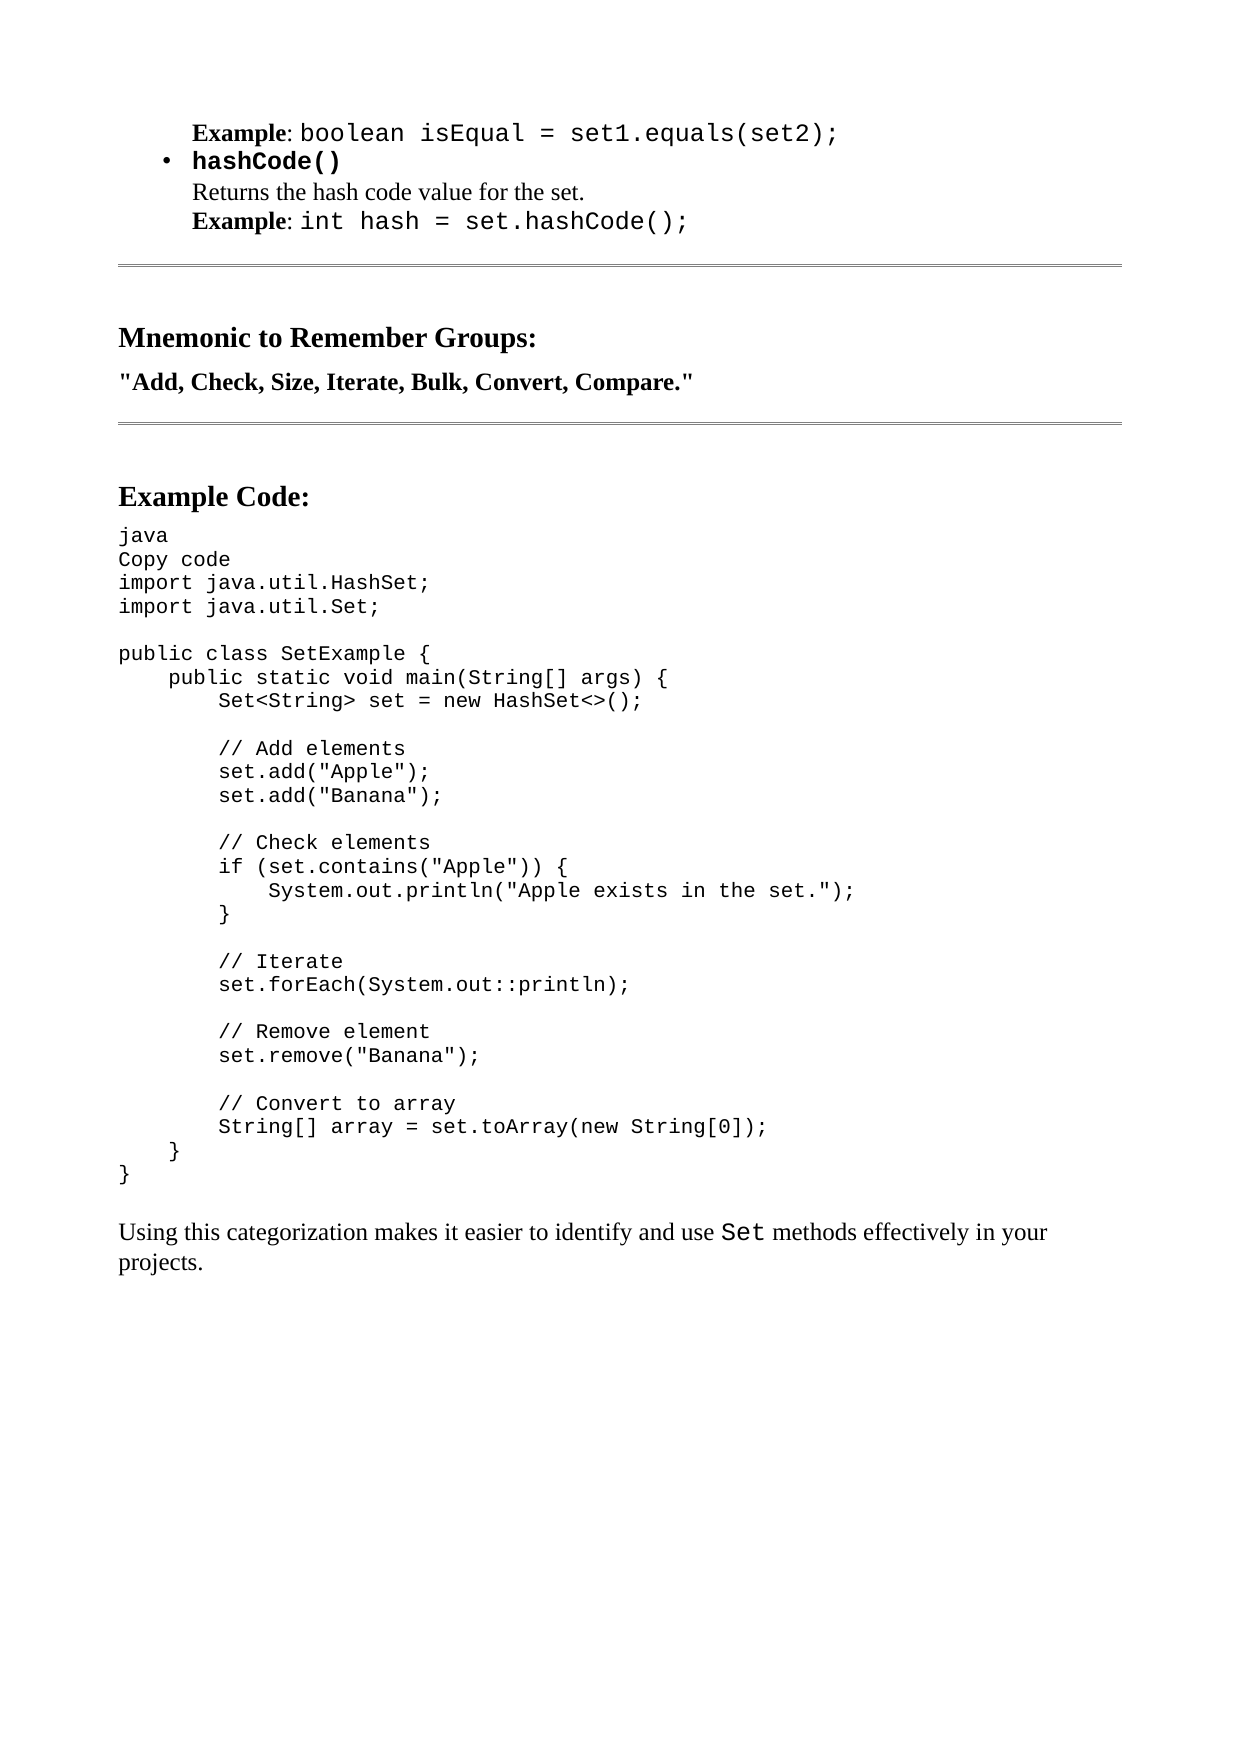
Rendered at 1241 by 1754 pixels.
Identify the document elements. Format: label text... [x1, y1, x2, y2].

text set.forEach(System.out::println); [118, 974, 1122, 998]
text java [118, 525, 1122, 549]
text set.add("Apple"); [118, 761, 1122, 785]
text import java.util.Set; [118, 596, 1122, 619]
text } [118, 1163, 1122, 1187]
text } [118, 1140, 1122, 1163]
text Copy code [118, 549, 1122, 572]
list Example: boolean isEqual = set1.equals(set2); [162, 118, 1122, 149]
text if (set.contains("Apple")) { [118, 856, 1122, 880]
text public class SetExample { [118, 643, 1122, 667]
text import java.util.HashSet; [118, 572, 1122, 596]
text Set<String> set = new HashSet<>(); [118, 691, 1122, 714]
list hashCode() Returns the hash code value for the set. Example: int hash = set.hashCode(); [162, 149, 1122, 237]
subtitle Mnemonic to Remember Groups: [118, 321, 1122, 354]
text // Remove element [118, 1022, 1122, 1045]
text set.remove("Banana"); [118, 1045, 1122, 1069]
text System.out.println("Apple exists in the set."); [118, 880, 1122, 903]
text // Add elements [118, 738, 1122, 761]
text Using this categorization makes it easier to identify and use Set methods effectively in your projects. [118, 1217, 1122, 1276]
text // Check elements [118, 832, 1122, 856]
text set.add("Banana"); [118, 785, 1122, 809]
subtitle Example Code: [118, 479, 1122, 512]
text // Convert to array [118, 1092, 1122, 1116]
text // Iterate [118, 951, 1122, 974]
text String[] array = set.toArray(new String[0]); [118, 1116, 1122, 1140]
text "Add, Check, Size, Iterate, Bulk, Convert, Compare." [118, 367, 1122, 395]
text public static void main(String[] args) { [118, 667, 1122, 691]
text } [118, 903, 1122, 927]
